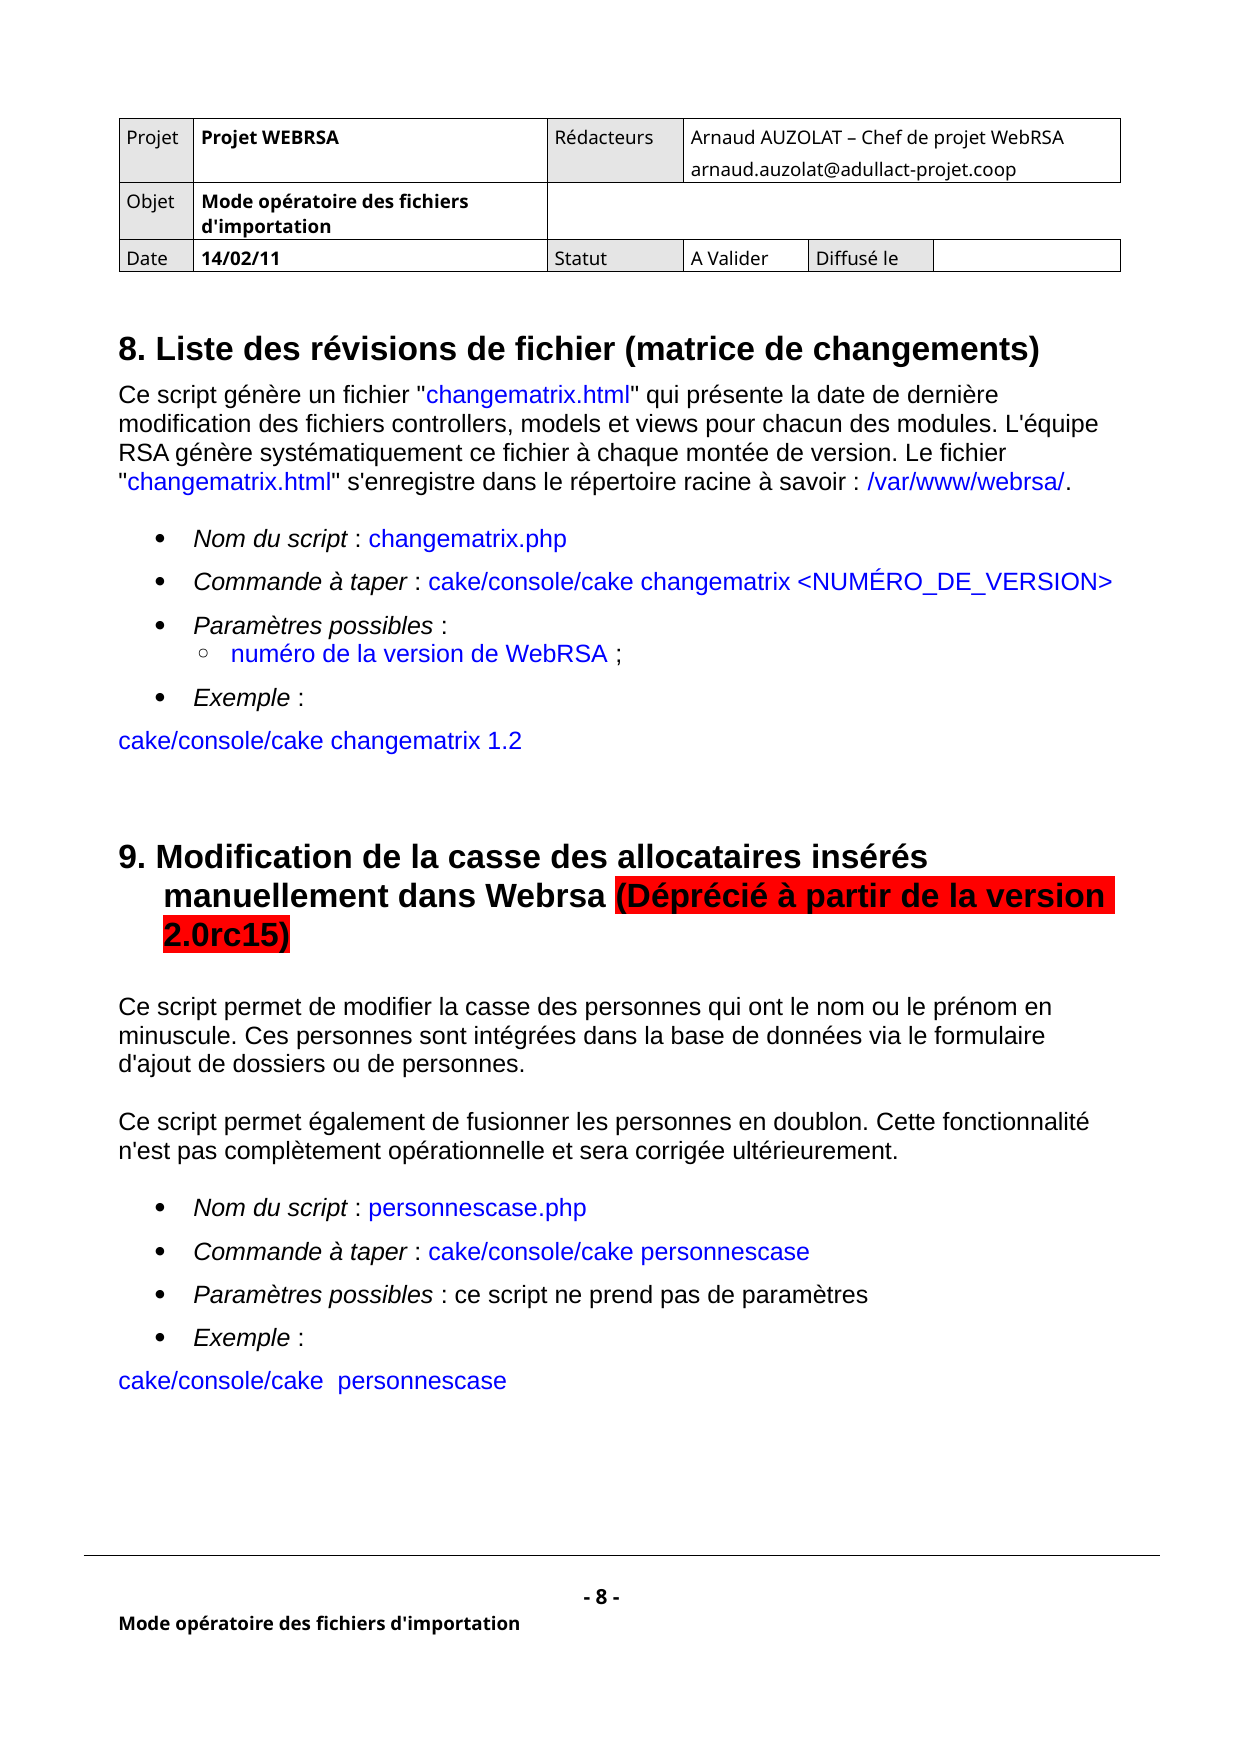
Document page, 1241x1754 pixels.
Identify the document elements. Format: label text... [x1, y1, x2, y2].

list Paramètres possibles : ce script ne prend pas de paramètres [156, 1280, 1122, 1308]
list Nom du script : personnescase.php [156, 1193, 1122, 1222]
text cake/console/cake personnescase [118, 1366, 1122, 1395]
text Ce script permet de modifier la casse des personnes qui ont le nom ou le prénom en minuscule. Ces personnes sont intégrées dans la base de données via le formulaire d'ajout de dossiers ou de personnes. [118, 992, 1122, 1078]
list Paramètres possibles : [156, 611, 1122, 639]
subtitle 9. Modification de la casse des allocataires insérés manuellement dans Webrsa (Déprécié à partir de la version 2.0rc15) [118, 837, 1122, 953]
list Nom du script : changematrix.php [156, 524, 1122, 553]
list Commande à taper : cake/console/cake changematrix <NUMÉRO_DE_VERSION> [156, 567, 1122, 596]
subtitle 8. Liste des révisions de fichier (matrice de changements) [118, 329, 1122, 368]
list Exemple : [156, 683, 1122, 712]
list Exemple : [156, 1323, 1122, 1352]
text Ce script génère un fichier "changematrix.html" qui présente la date de dernière modification des fichiers controllers, models et views pour chacun des modules. L'équipe RSA génère systématiquement ce fichier à chaque montée de version. Le fichier "changematrix.html" s'enregistre dans le répertoire racine à savoir : /var/www/webrsa/. [118, 380, 1122, 495]
list numéro de la version de WebRSA ; [193, 639, 1122, 668]
text Ce script permet également de fusionner les personnes en doublon. Cette fonctionnalité n'est pas complètement opérationnelle et sera corrigée ultérieurement. [118, 1107, 1122, 1164]
list Commande à taper : cake/console/cake personnescase [156, 1236, 1122, 1265]
text cake/console/cake changematrix 1.2 [118, 726, 1122, 755]
